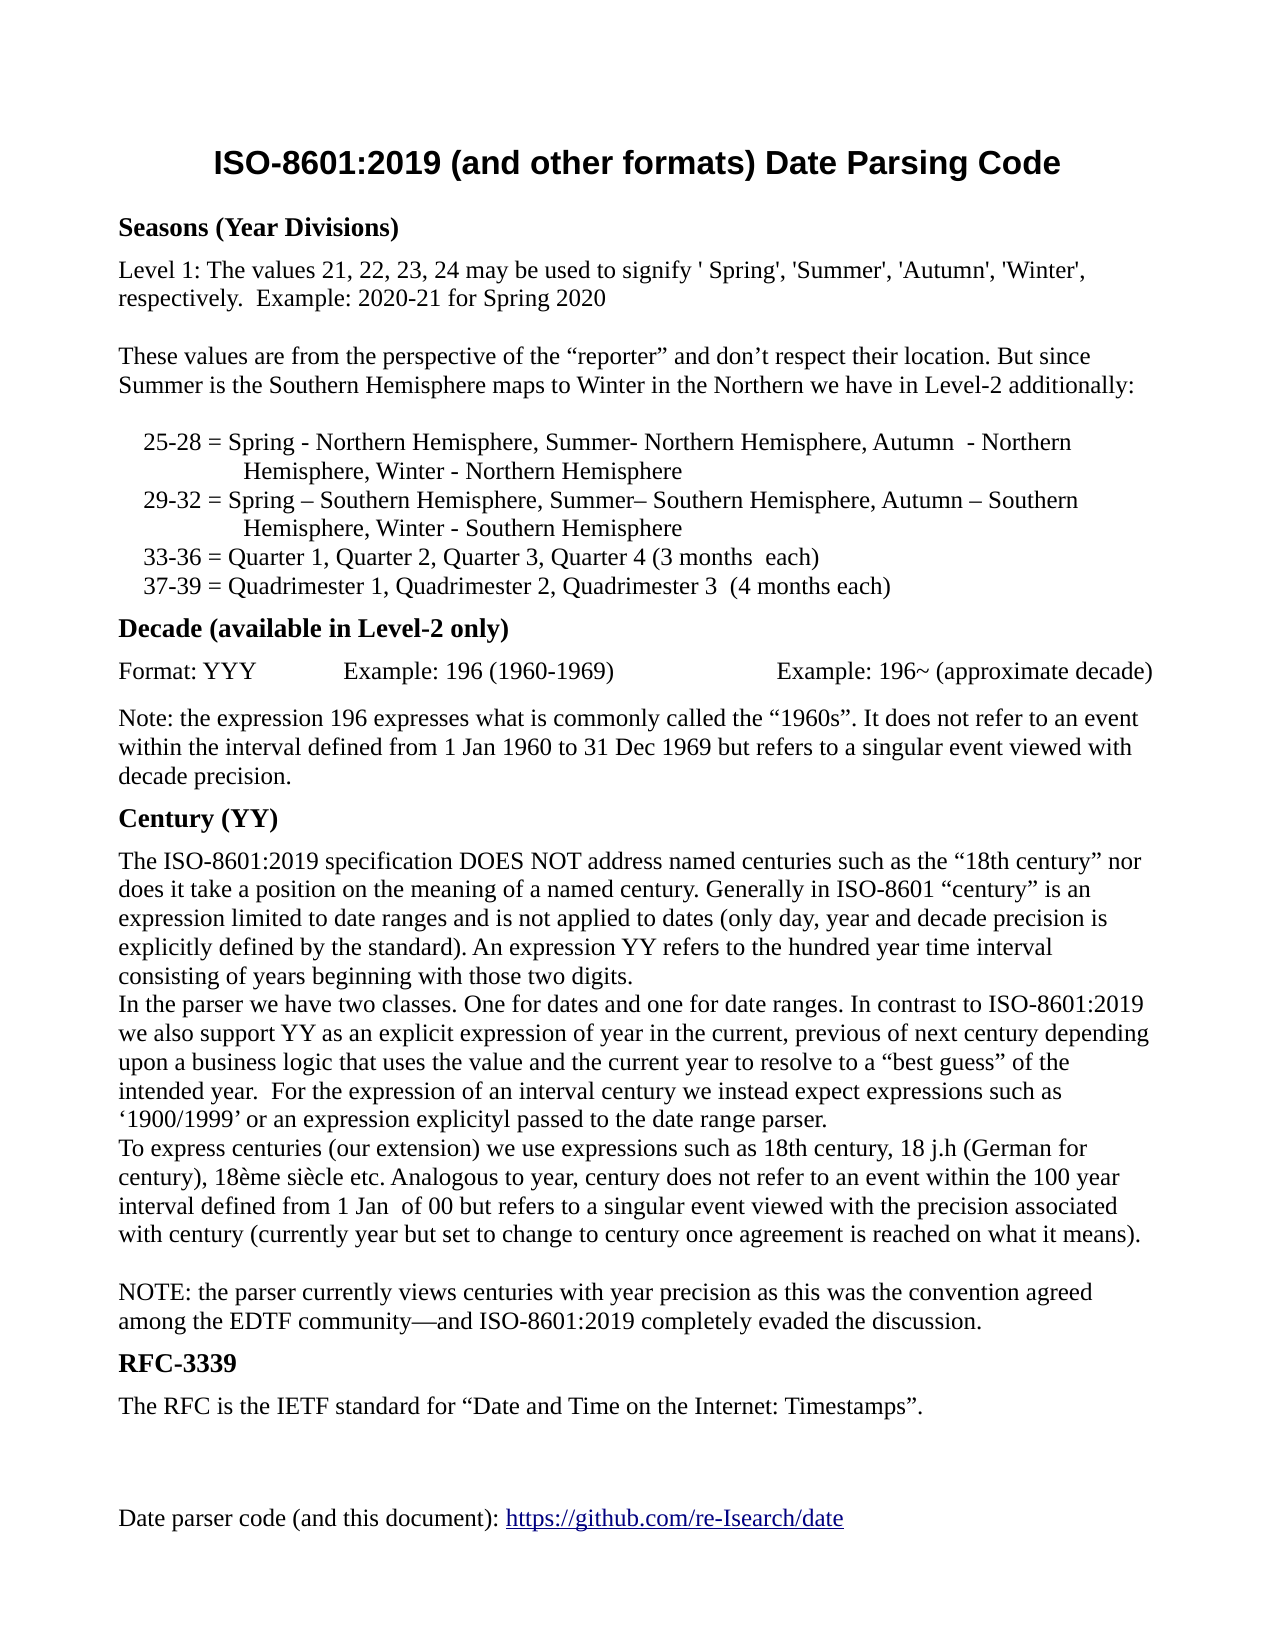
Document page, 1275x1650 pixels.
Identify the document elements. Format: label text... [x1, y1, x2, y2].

text 33-36 = Quarter 1, Quarter 2, Quarter 3, Quarter 4 (3 months each) [118, 542, 1157, 571]
subtitle Decade (available in Level-2 only) [118, 612, 1157, 643]
text 25-28 = Spring - Northern Hemisphere, Summer- Northern Hemisphere, Autumn - Northern [118, 427, 1157, 456]
text To express centuries (our extension) we use expressions such as 18th century, 18 j.h (German for century), 18ème siècle etc. Analogous to year, century does not refer to an event within the 100 year interval defined from 1 Jan of 00 but refers to a singular event viewed with the precision associated with century (currently year but set to change to century once agreement is reached on what it means). [118, 1133, 1157, 1248]
text Level 1: The values 21, 22, 23, 24 may be used to signify ' Spring', 'Summer', 'Autumn', 'Winter', respectively. Example: 2020-21 for Spring 2020 [118, 255, 1157, 312]
text Hemisphere, Winter - Southern Hemisphere [118, 513, 1157, 542]
text Note: the expression 196 expresses what is commonly called the “1960s”. It does not refer to an event within the interval defined from 1 Jan 1960 to 31 Dec 1969 but refers to a singular event viewed with decade precision. [118, 703, 1157, 790]
text 29-32 = Spring – Southern Hemisphere, Summer– Southern Hemisphere, Autumn – Southern [118, 485, 1157, 513]
text NOTE: the parser currently views centuries with year precision as this was the convention agreed among the EDTF community—and ISO-8601:2019 completely evaded the discussion. [118, 1277, 1157, 1334]
subtitle RFC-3339 [118, 1347, 1157, 1378]
text The RFC is the IETF standard for “Date and Time on the Internet: Timestamps”. [118, 1391, 1157, 1419]
text These values are from the perspective of the “reporter” and don’t respect their location. But since Summer is the Southern Hemisphere maps to Winter in the Northern we have in Level-2 additionally: [118, 341, 1157, 398]
text Hemisphere, Winter - Northern Hemisphere [118, 456, 1157, 485]
text 37-39 = Quadrimester 1, Quadrimester 2, Quadrimester 3 (4 months each) [118, 571, 1157, 600]
text Format: YYY Example: 196 (1960-1969) Example: 196~ (approximate decade) [118, 656, 1157, 684]
text In the parser we have two classes. One for dates and one for date ranges. In contrast to ISO-8601:2019 we also support YY as an explicit expression of year in the current, previous of next century depending upon a business logic that uses the value and the current year to resolve to a “best guess” of the intended year. For the expression of an interval century we instead expect expressions such as ‘1900/1999’ or an expression explicityl passed to the date range parser. [118, 989, 1157, 1133]
subtitle Century (YY) [118, 802, 1157, 833]
text The ISO-8601:2019 specification DOES NOT address named centuries such as the “18th century” nor does it take a position on the meaning of a named century. Generally in ISO-8601 “century” is an expression limited to date ranges and is not applied to dates (only day, year and decade precision is explicitly defined by the standard). An expression YY refers to the hundred year time interval consisting of years beginning with those two digits. [118, 846, 1157, 989]
subtitle Seasons (Year Divisions) [118, 211, 1157, 242]
